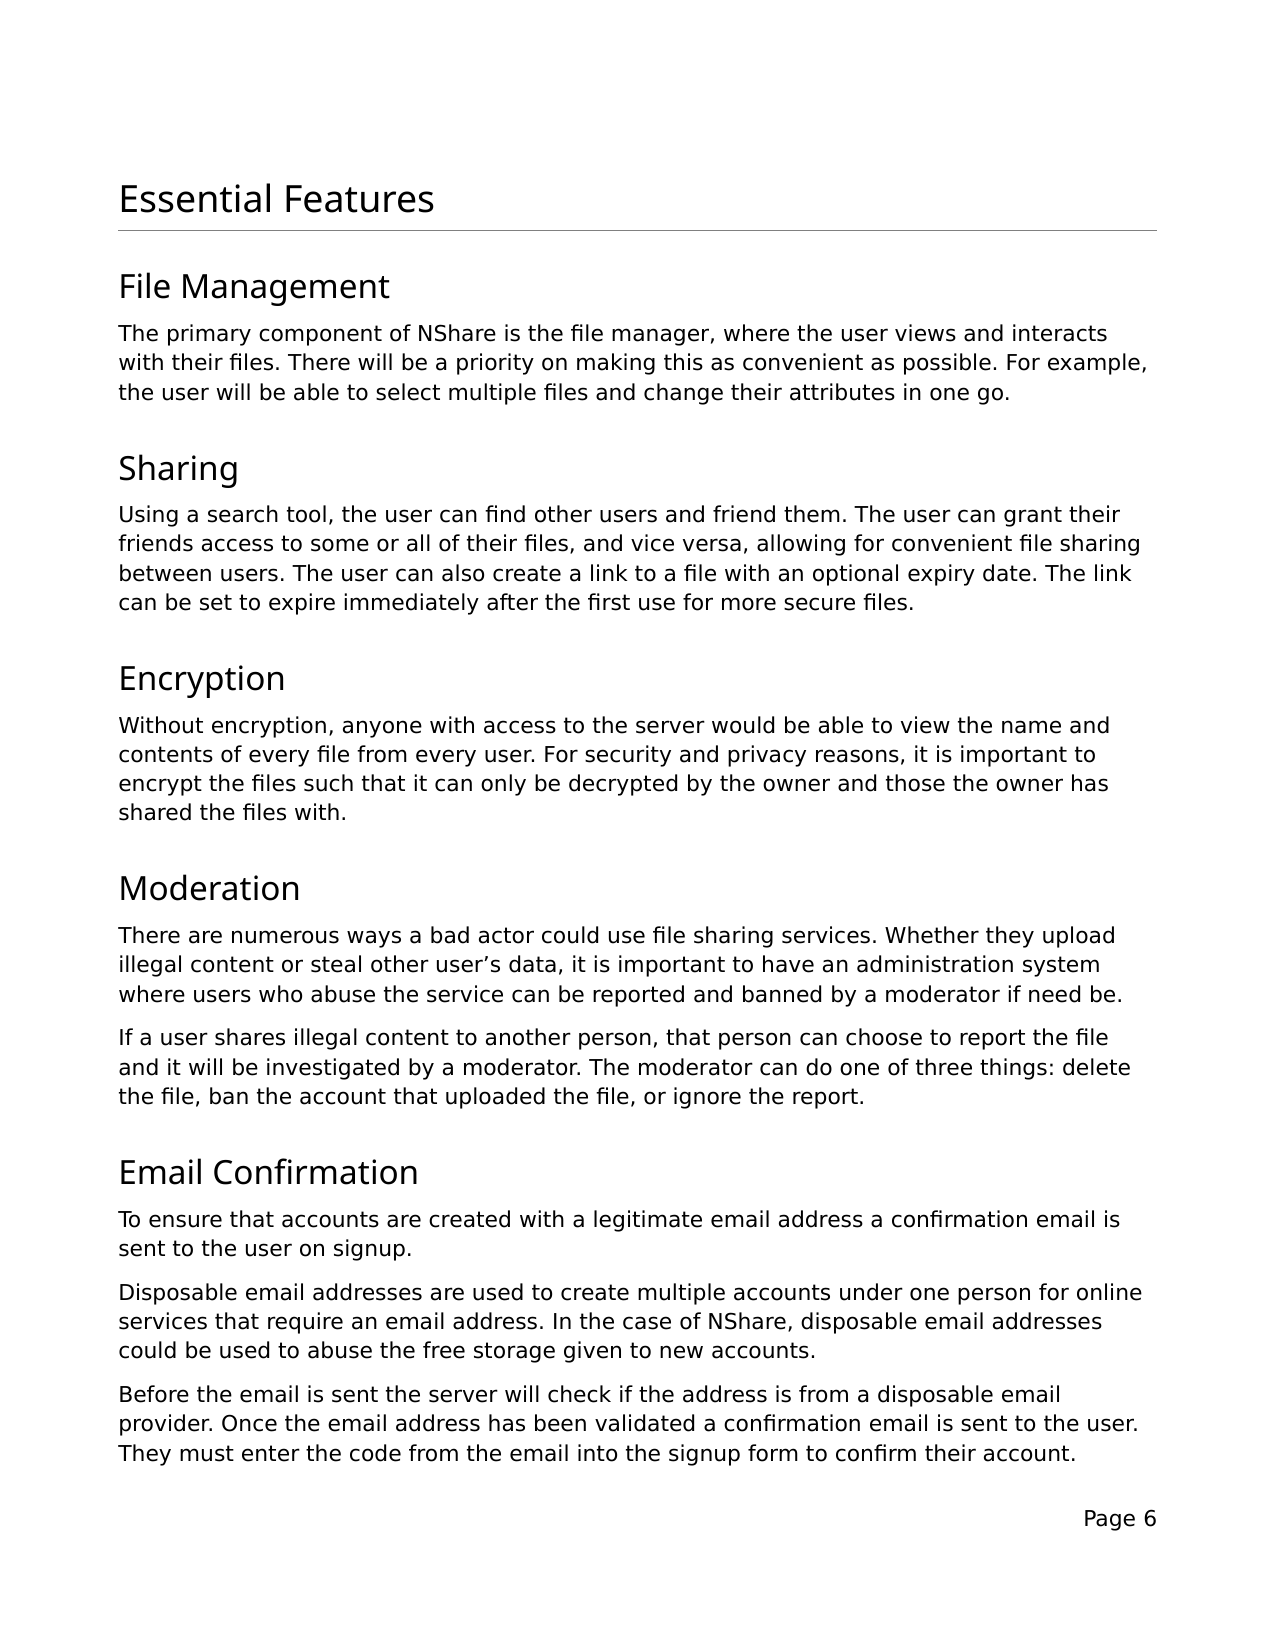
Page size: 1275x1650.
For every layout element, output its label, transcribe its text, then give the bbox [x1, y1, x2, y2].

subtitle Encryption [118, 655, 1157, 700]
text If a user shares illegal content to another person, that person can choose to report the file and it will be investigated by a moderator. The moderator can do one of three things: delete the file, ban the account that uploaded the file, or ignore the report. [118, 1026, 1157, 1109]
text The primary component of NShare is the file manager, where the user views and interacts with their files. There will be a priority on making this as convenient as possible. For example, the user will be able to select multiple files and change their attributes in one go. [118, 321, 1157, 405]
text There are numerous ways a bad actor could use file sharing services. Whether they upload illegal content or steal other user’s data, it is important to have an administration system where users who abuse the service can be reported and banned by a moderator if need be. [118, 923, 1157, 1007]
text Before the email is sent the server will check if the address is from a disposable email provider. Once the email address has been validated a confirmation email is sent to the user. They must enter the code from the email into the signup form to confirm their account. [118, 1382, 1157, 1466]
subtitle Essential Features [118, 173, 1157, 230]
text Using a search tool, the user can find other users and friend them. The user can grant their friends access to some or all of their files, and vice versa, allowing for convenient file sharing between users. The user can also create a link to a file with an optional expiry date. The link can be set to expire immediately after the first use for more secure files. [118, 502, 1157, 616]
subtitle Sharing [118, 444, 1157, 490]
subtitle File Management [118, 263, 1157, 309]
subtitle Email Confirmation [118, 1149, 1157, 1194]
text To ensure that accounts are created with a legitimate email address a confirmation email is sent to the user on signup. [118, 1207, 1157, 1261]
text Disposable email addresses are used to create multiple accounts under one person for online services that require an email address. In the case of NShare, disposable email addresses could be used to abuse the free storage given to new accounts. [118, 1280, 1157, 1364]
text Without encryption, anyone with access to the server would be able to view the name and contents of every file from every user. For security and privacy reasons, it is important to encrypt the files such that it can only be decrypted by the owner and those the owner has shared the files with. [118, 713, 1157, 826]
subtitle Moderation [118, 865, 1157, 911]
